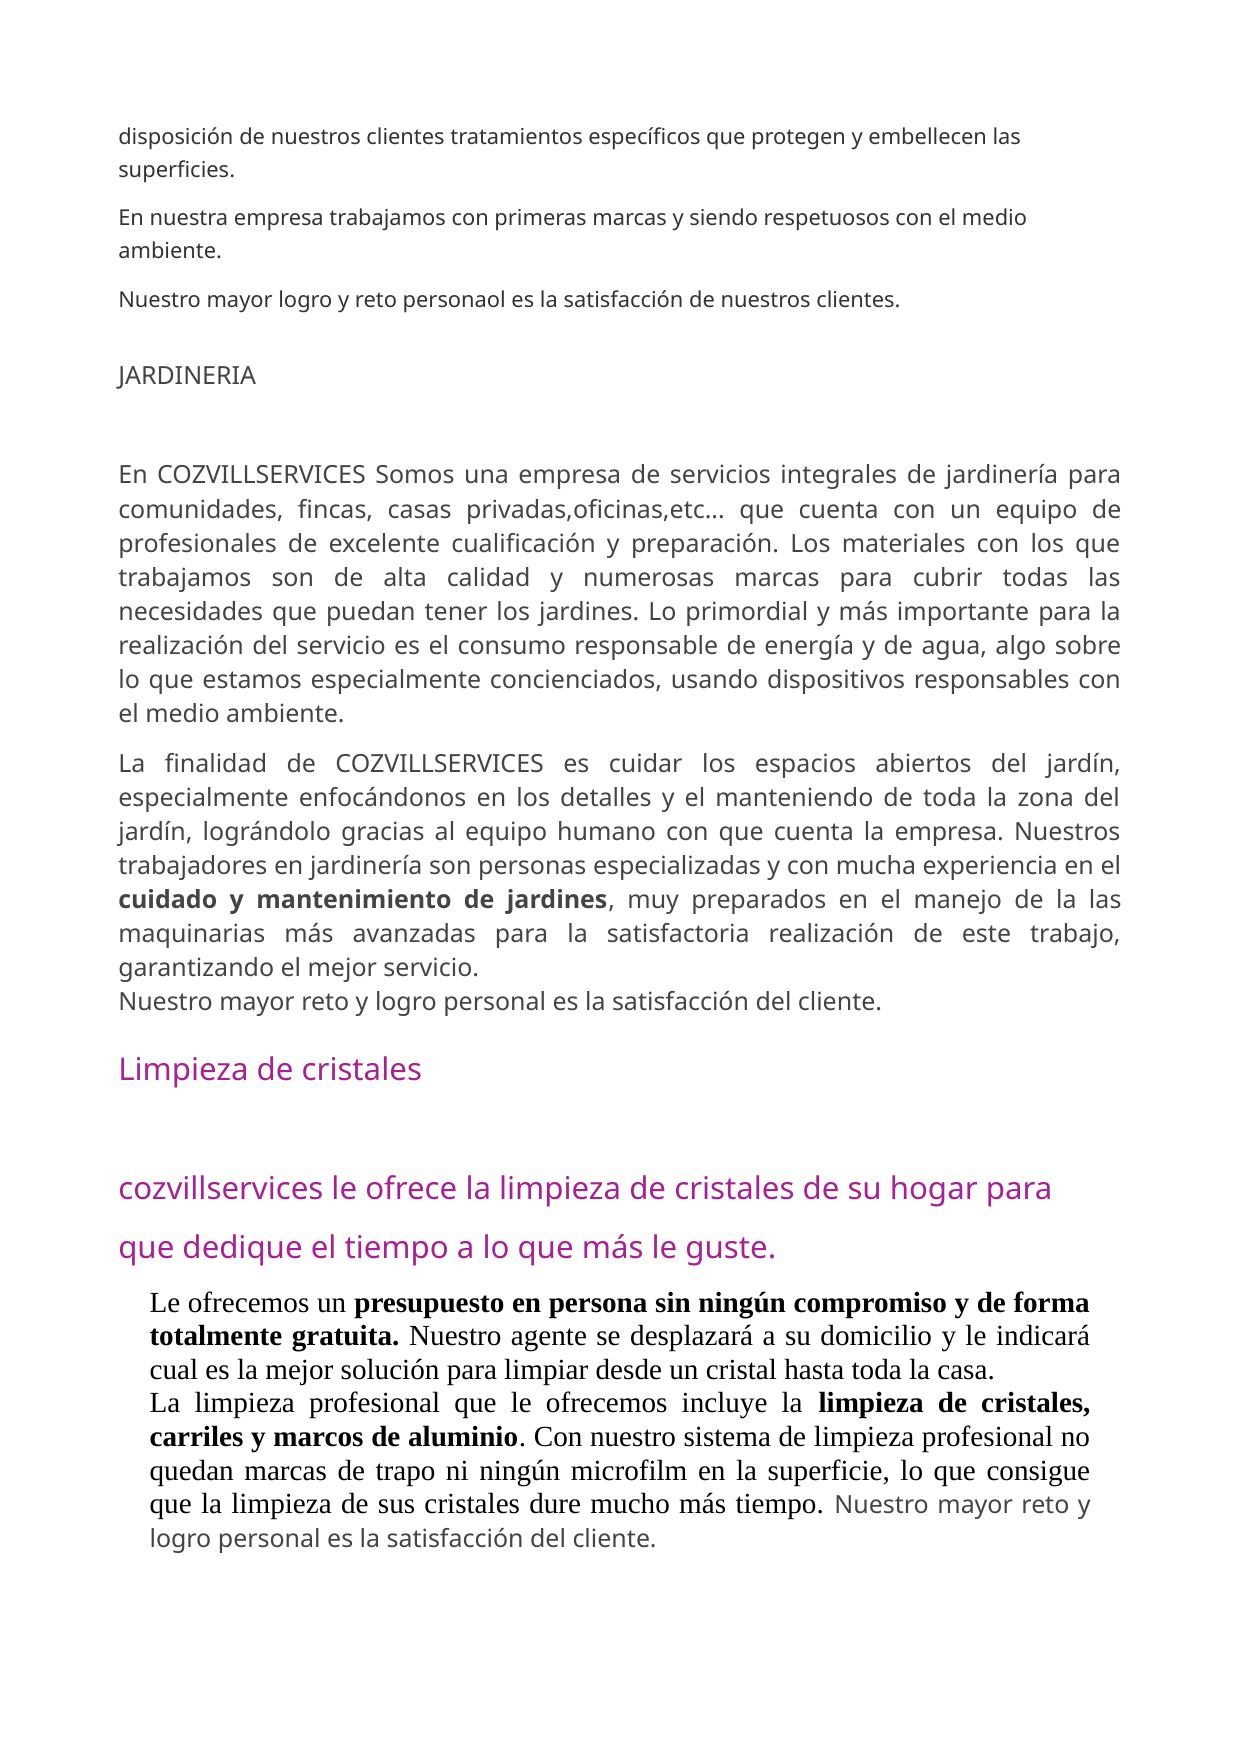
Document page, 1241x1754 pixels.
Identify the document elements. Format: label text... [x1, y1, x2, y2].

text La finalidad de COZVILLSERVICES es cuidar los espacios abiertos del jardín, especialmente enfocándonos en los detalles y el manteniendo de toda la zona del jardín, lográndolo gracias al equipo humano con que cuenta la empresa. Nuestros trabajadores en jardinería son personas especializadas y con mucha experiencia en el cuidado y mantenimiento de jardines, muy preparados en el manejo de la las maquinarias más avanzadas para la satisfactoria realización de este trabajo, garantizando el mejor servicio. [118, 745, 1122, 984]
text JARDINERIA [118, 358, 1122, 392]
text Nuestro mayor logro y reto personaol es la satisfacción de nuestros clientes. [118, 281, 1122, 313]
text Nuestro mayor reto y logro personal es la satisfacción del cliente. [118, 984, 1122, 1018]
text Le ofrecemos un presupuesto en persona sin ningún compromiso y de forma totalmente gratuita. Nuestro agente se desplazará a su domicilio y le indicará cual es la mejor solución para limpiar desde un cristal hasta toda la casa. [149, 1285, 1091, 1386]
text En COZVILLSERVICES Somos una empresa de servicios integrales de jardinería para comunidades, fincas, casas privadas,oficinas,etc... que cuenta con un equipo de profesionales de excelente cualificación y preparación. Los materiales con los que trabajamos son de alta calidad y numerosas marcas para cubrir todas las necesidades que puedan tener los jardines. Lo primordial y más importante para la realización del servicio es el consumo responsable de energía y de agua, algo sobre lo que estamos especialmente concienciados, usando dispositivos responsables con el medio ambiente. [118, 457, 1122, 730]
text En nuestra empresa trabajamos con primeras marcas y siendo respetuosos con el medio ambiente. [118, 199, 1122, 265]
subtitle cozvillservices le ofrece la limpieza de cristales de su hogar para que dedique el tiempo a lo que más le guste. [118, 1166, 1091, 1268]
text La limpieza profesional que le ofrecemos incluye la limpieza de cristales, carriles y marcos de aluminio. Con nuestro sistema de limpieza profesional no quedan marcas de trapo ni ningún microfilm en la superficie, lo que consigue que la limpieza de sus cristales dure mucho más tiempo. Nuestro mayor reto y logro personal es la satisfacción del cliente. [149, 1386, 1091, 1555]
text disposición de nuestros clientes tratamientos específicos que protegen y embellecen las superficies. [118, 118, 1122, 184]
subtitle Limpieza de cristales [118, 1047, 1091, 1089]
